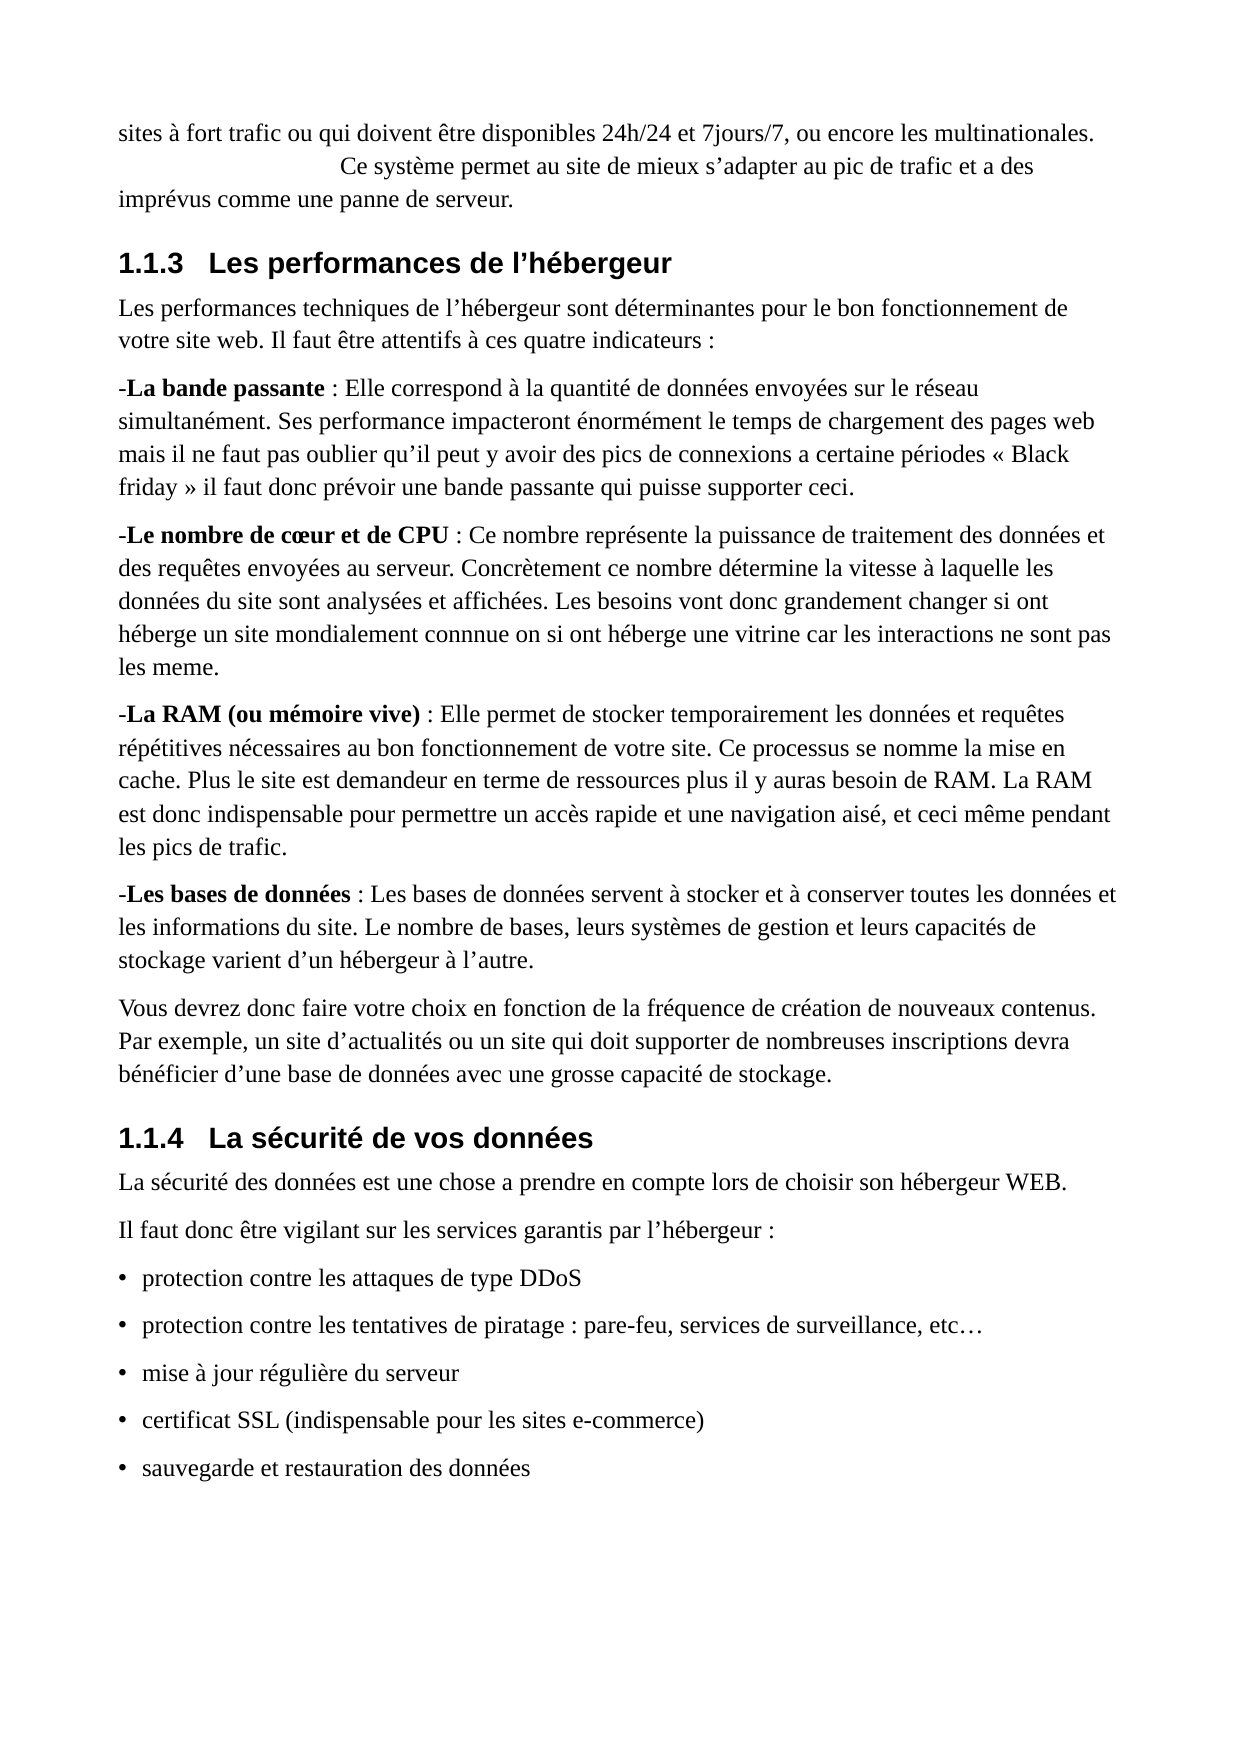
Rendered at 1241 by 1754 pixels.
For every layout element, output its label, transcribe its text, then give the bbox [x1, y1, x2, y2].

text -La bande passante : Elle correspond à la quantité de données envoyées sur le réseau simultanément. Ses performance impacteront énormément le temps de chargement des pages web mais il ne faut pas oublier qu’il peut y avoir des pics de connexions a certaine périodes « Black friday » il faut donc prévoir une bande passante qui puisse supporter ceci. [118, 373, 1122, 501]
list protection contre les attaques de type DDoS [118, 1263, 1122, 1291]
list certificat SSL (indispensable pour les sites e-commerce) [118, 1405, 1122, 1434]
text La sécurité des données est une chose a prendre en compte lors de choisir son hébergeur WEB. [118, 1167, 1122, 1196]
text Vous devrez donc faire votre choix en fonction de la fréquence de création de nouveaux contenus. Par exemple, un site d’actualités ou un site qui doit supporter de nombreuses inscriptions devra bénéficier d’une base de données avec une grosse capacité de stockage. [118, 993, 1122, 1088]
subtitle La sécurité de vos données [118, 1121, 1122, 1155]
subtitle Les performances de l’hébergeur [118, 246, 1122, 280]
text -La RAM (ou mémoire vive) : Elle permet de stocker temporairement les données et requêtes répétitives nécessaires au bon fonctionnement de votre site. Ce processus se nomme la mise en cache. Plus le site est demandeur en terme de ressources plus il y auras besoin de RAM. La RAM est donc indispensable pour permettre un accès rapide et une navigation aisé, et ceci même pendant les pics de trafic. [118, 699, 1122, 860]
text -Le nombre de cœur et de CPU : Ce nombre représente la puissance de traitement des données et des requêtes envoyées au serveur. Concrètement ce nombre détermine la vitesse à laquelle les données du site sont analysées et affichées. Les besoins vont donc grandement changer si ont héberge un site mondialement connnue on si ont héberge une vitrine car les interactions ne sont pas les meme. [118, 520, 1122, 681]
text sites à fort trafic ou qui doivent être disponibles 24h/24 et 7jours/7, ou encore les multinationales. Ce système permet au site de mieux s’adapter au pic de trafic et a des imprévus comme une panne de serveur. [118, 118, 1122, 213]
text -Les bases de données : Les bases de données servent à stocker et à conserver toutes les données et les informations du site. Le nombre de bases, leurs systèmes de gestion et leurs capacités de stockage varient d’un hébergeur à l’autre. [118, 879, 1122, 974]
list mise à jour régulière du serveur [118, 1358, 1122, 1387]
text Les performances techniques de l’hébergeur sont déterminantes pour le bon fonctionnement de votre site web. Il faut être attentifs à ces quatre indicateurs : [118, 293, 1122, 354]
list sauvegarde et restauration des données [118, 1453, 1122, 1482]
list protection contre les tentatives de piratage : pare-feu, services de surveillance, etc… [118, 1310, 1122, 1339]
text Il faut donc être vigilant sur les services garantis par l’hébergeur : [118, 1215, 1122, 1244]
